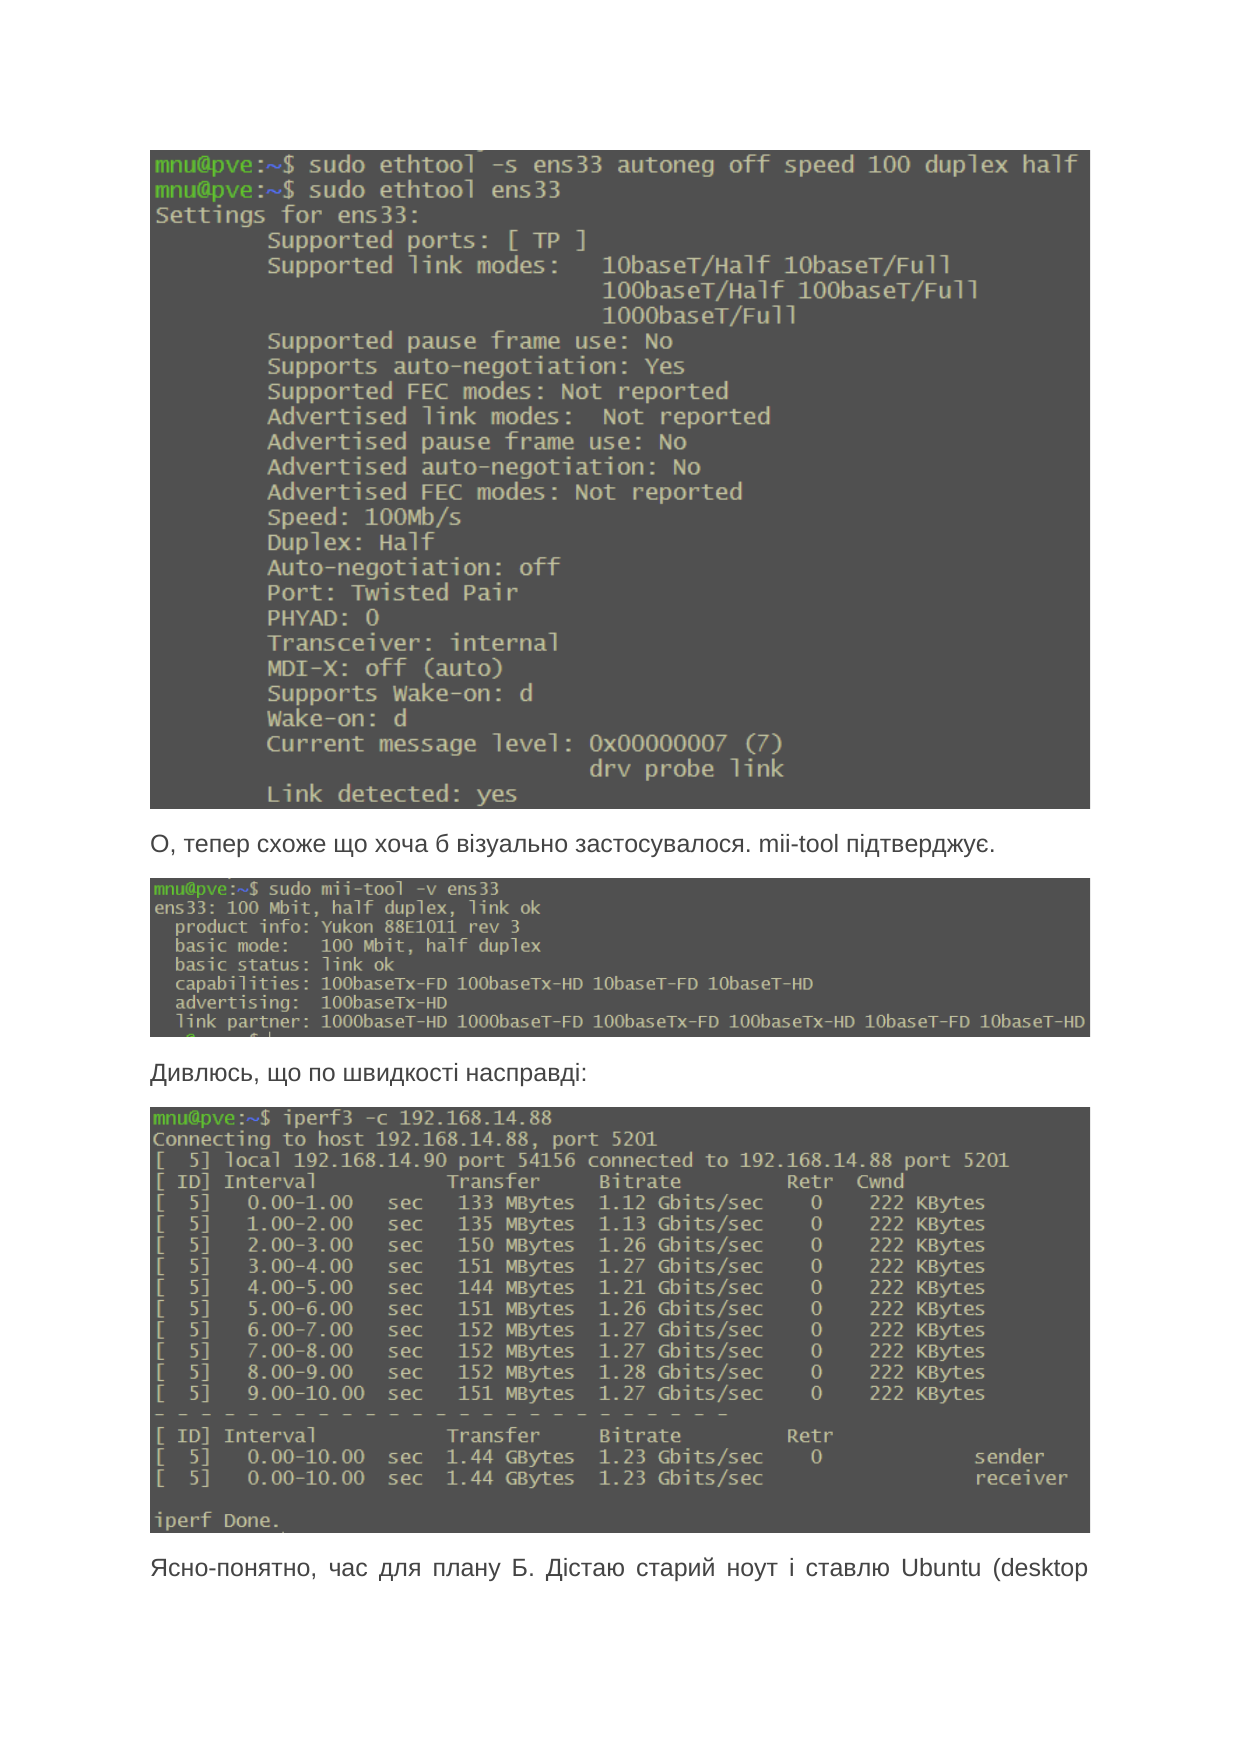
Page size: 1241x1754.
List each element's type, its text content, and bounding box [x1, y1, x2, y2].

text Дивлюсь, що по швидкості насправді: [150, 1058, 1090, 1087]
picture [150, 878, 1091, 1037]
picture [150, 1107, 1091, 1533]
text О, тепер схоже що хоча б візуально застосувалося. mii-tool підтверджує. [150, 829, 1090, 858]
picture [150, 150, 1091, 809]
text Ясно-понятно, час для плану Б. Дістаю старий ноут і ставлю Ubuntu (desktop [150, 1553, 1090, 1582]
